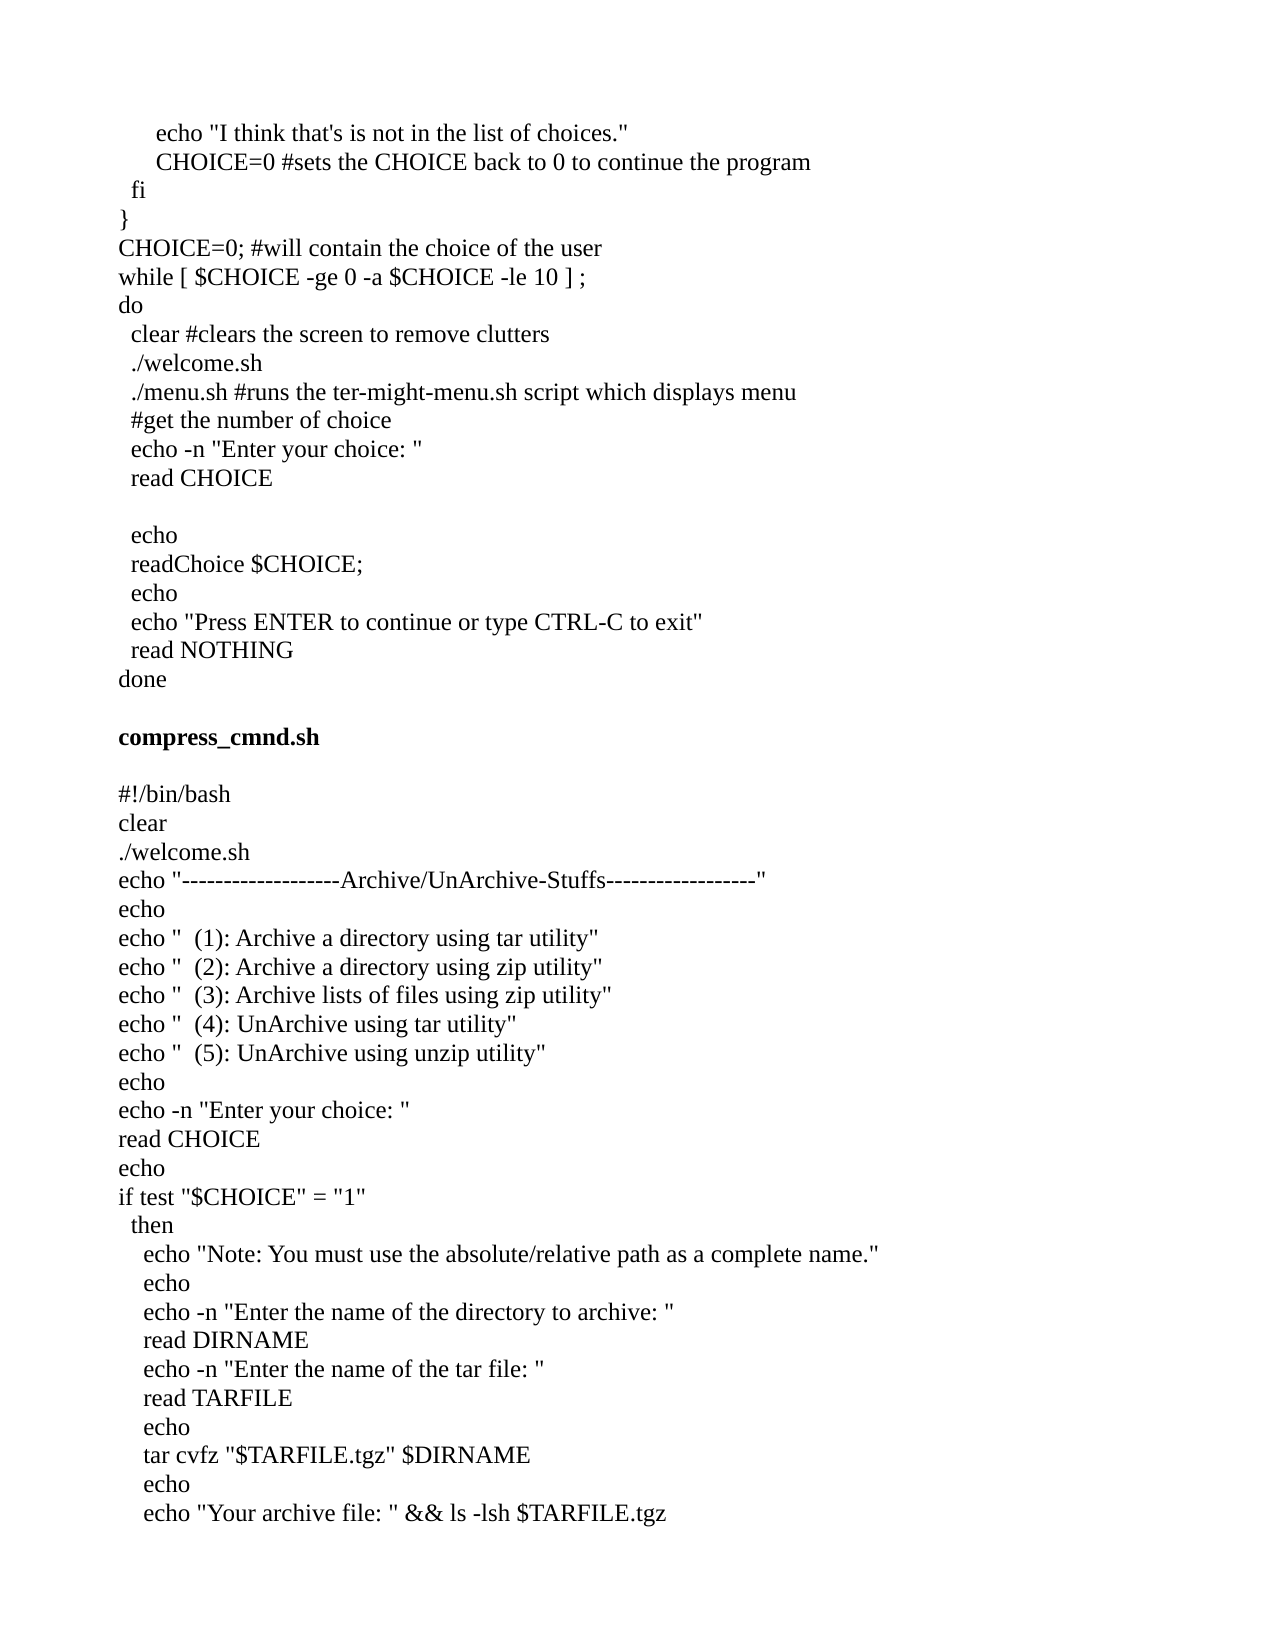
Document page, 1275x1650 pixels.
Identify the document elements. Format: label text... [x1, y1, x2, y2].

text echo -n "Enter the name of the tar file: " [118, 1354, 1157, 1383]
text ./menu.sh #runs the ter-might-menu.sh script which displays menu [118, 377, 1157, 406]
text echo "Note: You must use the absolute/relative path as a complete name." [118, 1239, 1157, 1268]
text #!/bin/bash [118, 779, 1157, 808]
text ./welcome.sh [118, 837, 1157, 866]
text echo [118, 1412, 1157, 1441]
text echo " (1): Archive a directory using tar utility" [118, 923, 1157, 952]
text while [ $CHOICE -ge 0 -a $CHOICE -le 10 ] ; [118, 262, 1157, 291]
text echo [118, 1469, 1157, 1498]
text echo "-------------------Archive/UnArchive-Stuffs------------------" [118, 866, 1157, 894]
text tar cvfz "$TARFILE.tgz" $DIRNAME [118, 1441, 1157, 1469]
text echo "Your archive file: " && ls -lsh $TARFILE.tgz [118, 1498, 1157, 1527]
text read NOTHING [118, 636, 1157, 664]
text echo [118, 894, 1157, 923]
text echo [118, 1153, 1157, 1182]
text clear #clears the screen to remove clutters [118, 319, 1157, 348]
text readChoice $CHOICE; [118, 549, 1157, 578]
text echo [118, 521, 1157, 549]
text ./welcome.sh [118, 348, 1157, 377]
text echo [118, 578, 1157, 607]
text echo " (4): UnArchive using tar utility" [118, 1009, 1157, 1038]
text echo "I think that's is not in the list of choices." [118, 118, 1157, 147]
text echo " (3): Archive lists of files using zip utility" [118, 981, 1157, 1009]
text read TARFILE [118, 1383, 1157, 1412]
text then [118, 1211, 1157, 1239]
text done [118, 664, 1157, 693]
text echo [118, 1268, 1157, 1297]
text #get the number of choice [118, 406, 1157, 434]
text echo -n "Enter your choice: " [118, 1096, 1157, 1124]
text read CHOICE [118, 1124, 1157, 1153]
text echo " (2): Archive a directory using zip utility" [118, 952, 1157, 981]
text echo [118, 1067, 1157, 1096]
text echo "Press ENTER to continue or type CTRL-C to exit" [118, 607, 1157, 636]
text fi [118, 176, 1157, 204]
text compress_cmnd.sh [118, 722, 1157, 751]
text if test "$CHOICE" = "1" [118, 1182, 1157, 1211]
text CHOICE=0 #sets the CHOICE back to 0 to continue the program [118, 147, 1157, 176]
text read DIRNAME [118, 1326, 1157, 1354]
text clear [118, 808, 1157, 837]
text echo -n "Enter your choice: " [118, 434, 1157, 463]
text do [118, 291, 1157, 319]
text CHOICE=0; #will contain the choice of the user [118, 233, 1157, 262]
text read CHOICE [118, 463, 1157, 492]
text echo -n "Enter the name of the directory to archive: " [118, 1297, 1157, 1326]
text echo " (5): UnArchive using unzip utility" [118, 1038, 1157, 1067]
text } [118, 204, 1157, 233]
